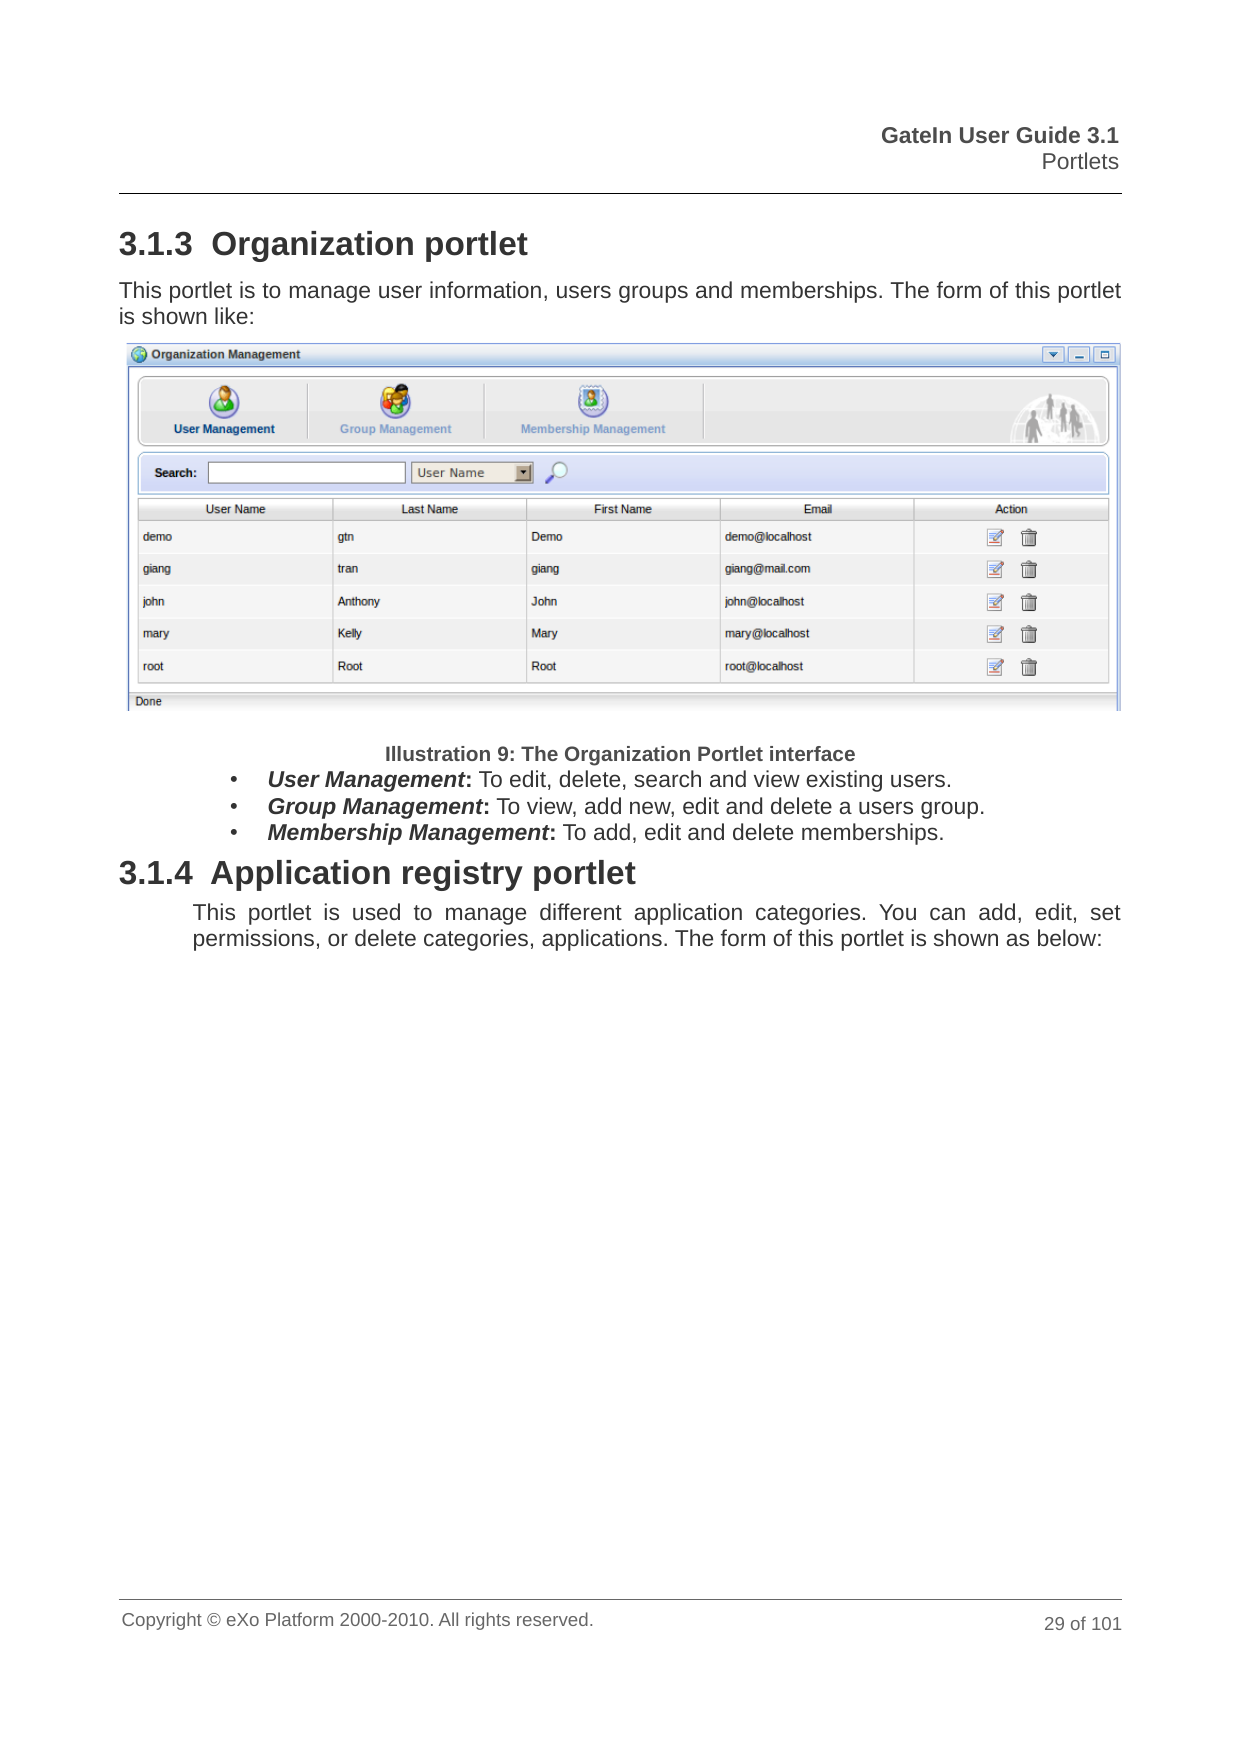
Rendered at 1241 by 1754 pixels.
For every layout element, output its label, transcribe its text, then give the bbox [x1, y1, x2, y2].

list Group Management: To view, add new, edit and delete a users group. [230, 793, 1122, 819]
list User Management: To edit, delete, search and view existing users. [120, 337, 1122, 793]
list Membership Management: To add, edit and delete memberships. [230, 819, 1122, 845]
text This portlet is to manage user information, users groups and memberships. The form of this portlet is shown like: [118, 277, 1122, 330]
subtitle Application registry portlet [118, 853, 1122, 891]
text This portlet is used to manage different application categories. You can add, edit, set permissions, or delete categories, applications. The form of this portlet is shown as below: [192, 899, 1122, 951]
picture [126, 342, 1121, 711]
list Illustration 9: The Organization Portlet interface [120, 412, 1120, 766]
subtitle Organization portlet [118, 223, 1122, 262]
